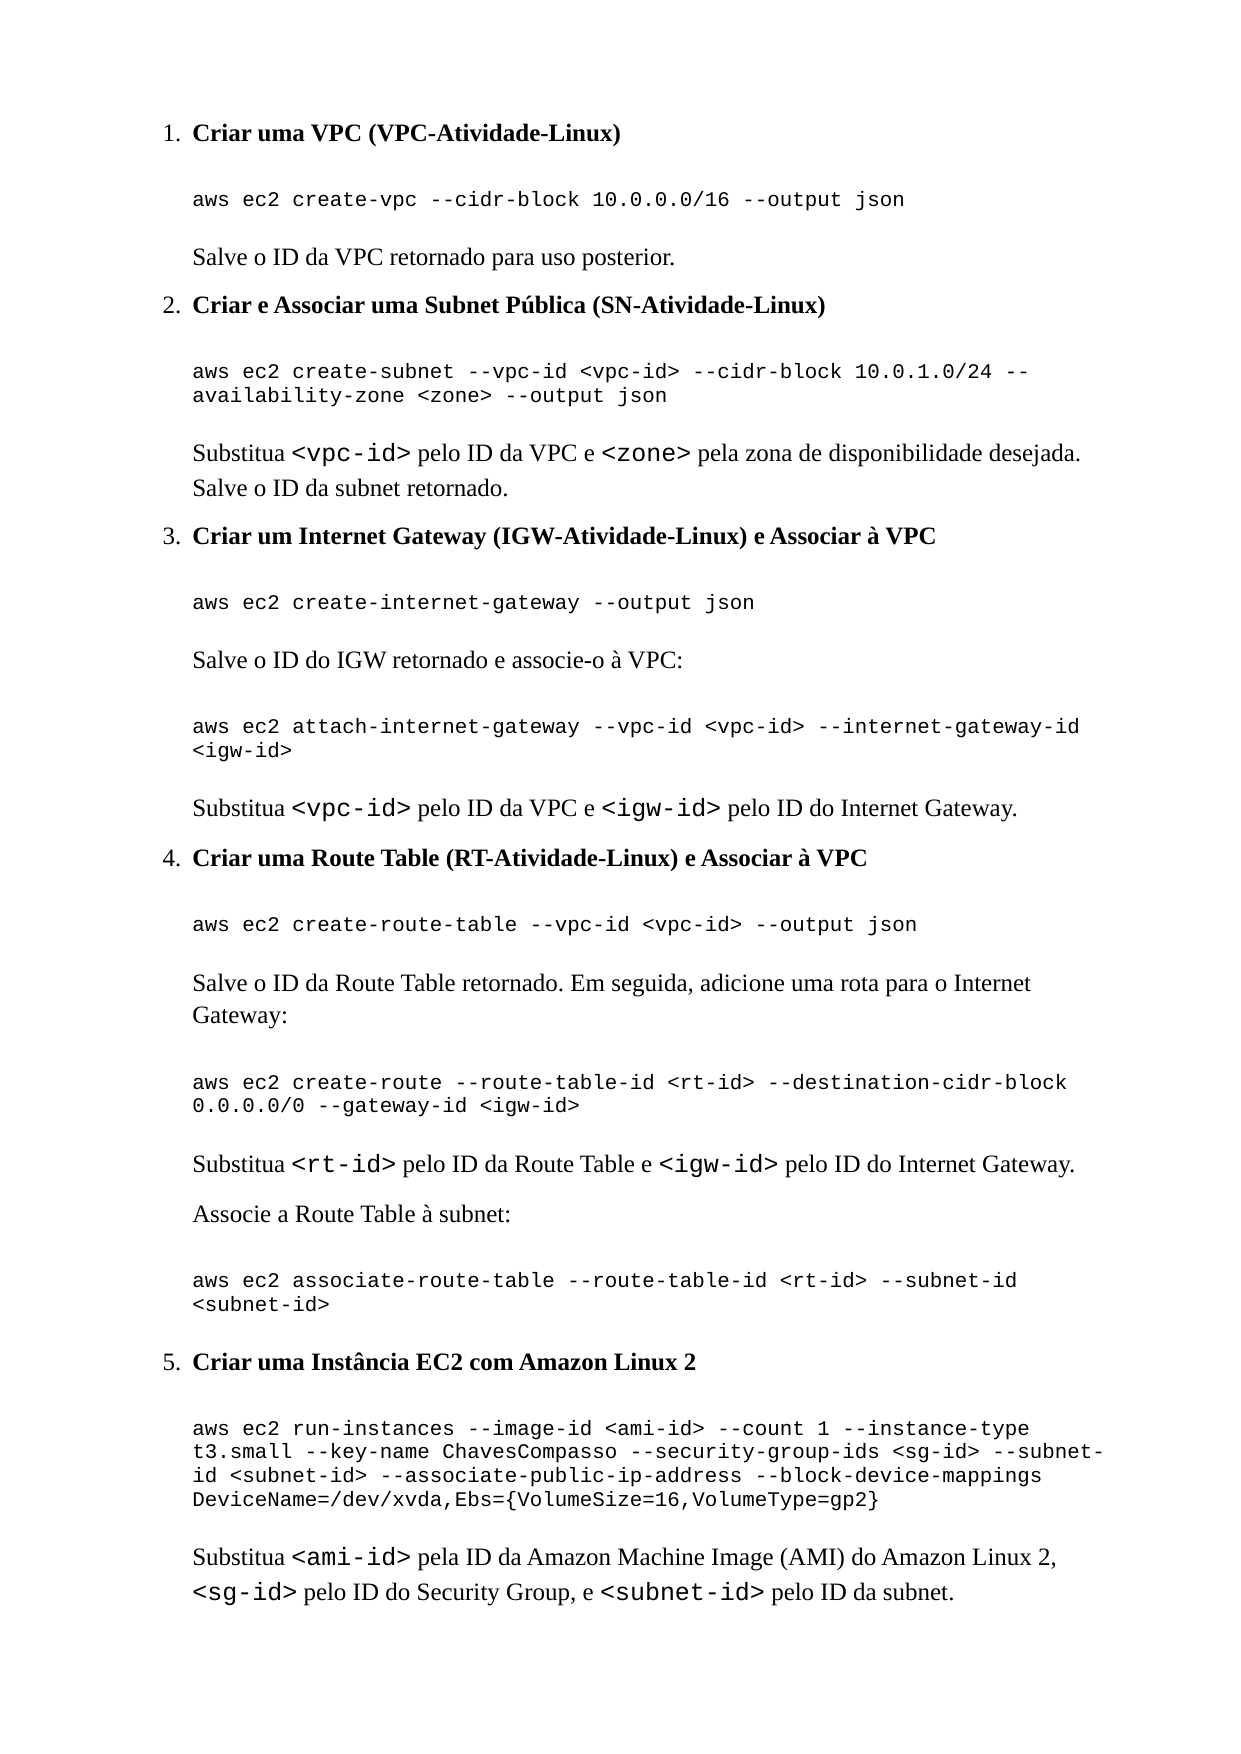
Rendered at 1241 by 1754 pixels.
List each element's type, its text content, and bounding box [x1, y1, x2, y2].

list aws ec2 run-instances --image-id <ami-id> --count 1 --instance-type t3.small --key-name ChavesCompasso --security-group-ids <sg-id> --subnet-id <subnet-id> --associate-public-ip-address --block-device-mappings DeviceName=/dev/xvda,Ebs={VolumeSize=16,VolumeType=gp2} [162, 1418, 1122, 1512]
list Criar uma Route Table (RT-Atividade-Linux) e Associar à VPC [162, 843, 1122, 872]
list Criar um Internet Gateway (IGW-Atividade-Linux) e Associar à VPC [162, 521, 1122, 549]
list Substitua <rt-id> pelo ID da Route Table e <igw-id> pelo ID do Internet Gateway. [162, 1149, 1122, 1179]
list aws ec2 associate-route-table --route-table-id <rt-id> --subnet-id <subnet-id> [162, 1270, 1122, 1317]
list aws ec2 create-route --route-table-id <rt-id> --destination-cidr-block 0.0.0.0/0 --gateway-id <igw-id> [162, 1072, 1122, 1119]
list aws ec2 create-subnet --vpc-id <vpc-id> --cidr-block 10.0.1.0/24 --availability-zone <zone> --output json [162, 361, 1122, 409]
list Associe a Route Table à subnet: [162, 1199, 1122, 1227]
list Salve o ID da VPC retornado para uso posterior. [162, 242, 1122, 271]
list aws ec2 attach-internet-gateway --vpc-id <vpc-id> --internet-gateway-id <igw-id> [162, 716, 1122, 764]
list Salve o ID da Route Table retornado. Em seguida, adicione uma rota para o Internet Gateway: [162, 968, 1122, 1029]
list Substitua <vpc-id> pelo ID da VPC e <zone> pela zona de disponibilidade desejada. Salve o ID da subnet retornado. [162, 438, 1122, 502]
list aws ec2 create-route-table --vpc-id <vpc-id> --output json [162, 914, 1122, 938]
list Substitua <vpc-id> pelo ID da VPC e <igw-id> pelo ID do Internet Gateway. [162, 793, 1122, 824]
list Criar uma VPC (VPC-Atividade-Linux) [162, 118, 1122, 147]
list aws ec2 create-internet-gateway --output json [162, 592, 1122, 616]
list Substitua <ami-id> pela ID da Amazon Machine Image (AMI) do Amazon Linux 2, <sg-id> pelo ID do Security Group, e <subnet-id> pelo ID da subnet. [162, 1542, 1122, 1608]
list Salve o ID do IGW retornado e associe-o à VPC: [162, 645, 1122, 674]
list Criar e Associar uma Subnet Pública (SN-Atividade-Linux) [162, 290, 1122, 319]
list Criar uma Instância EC2 com Amazon Linux 2 [162, 1347, 1122, 1375]
list aws ec2 create-vpc --cidr-block 10.0.0.0/16 --output json [162, 189, 1122, 213]
